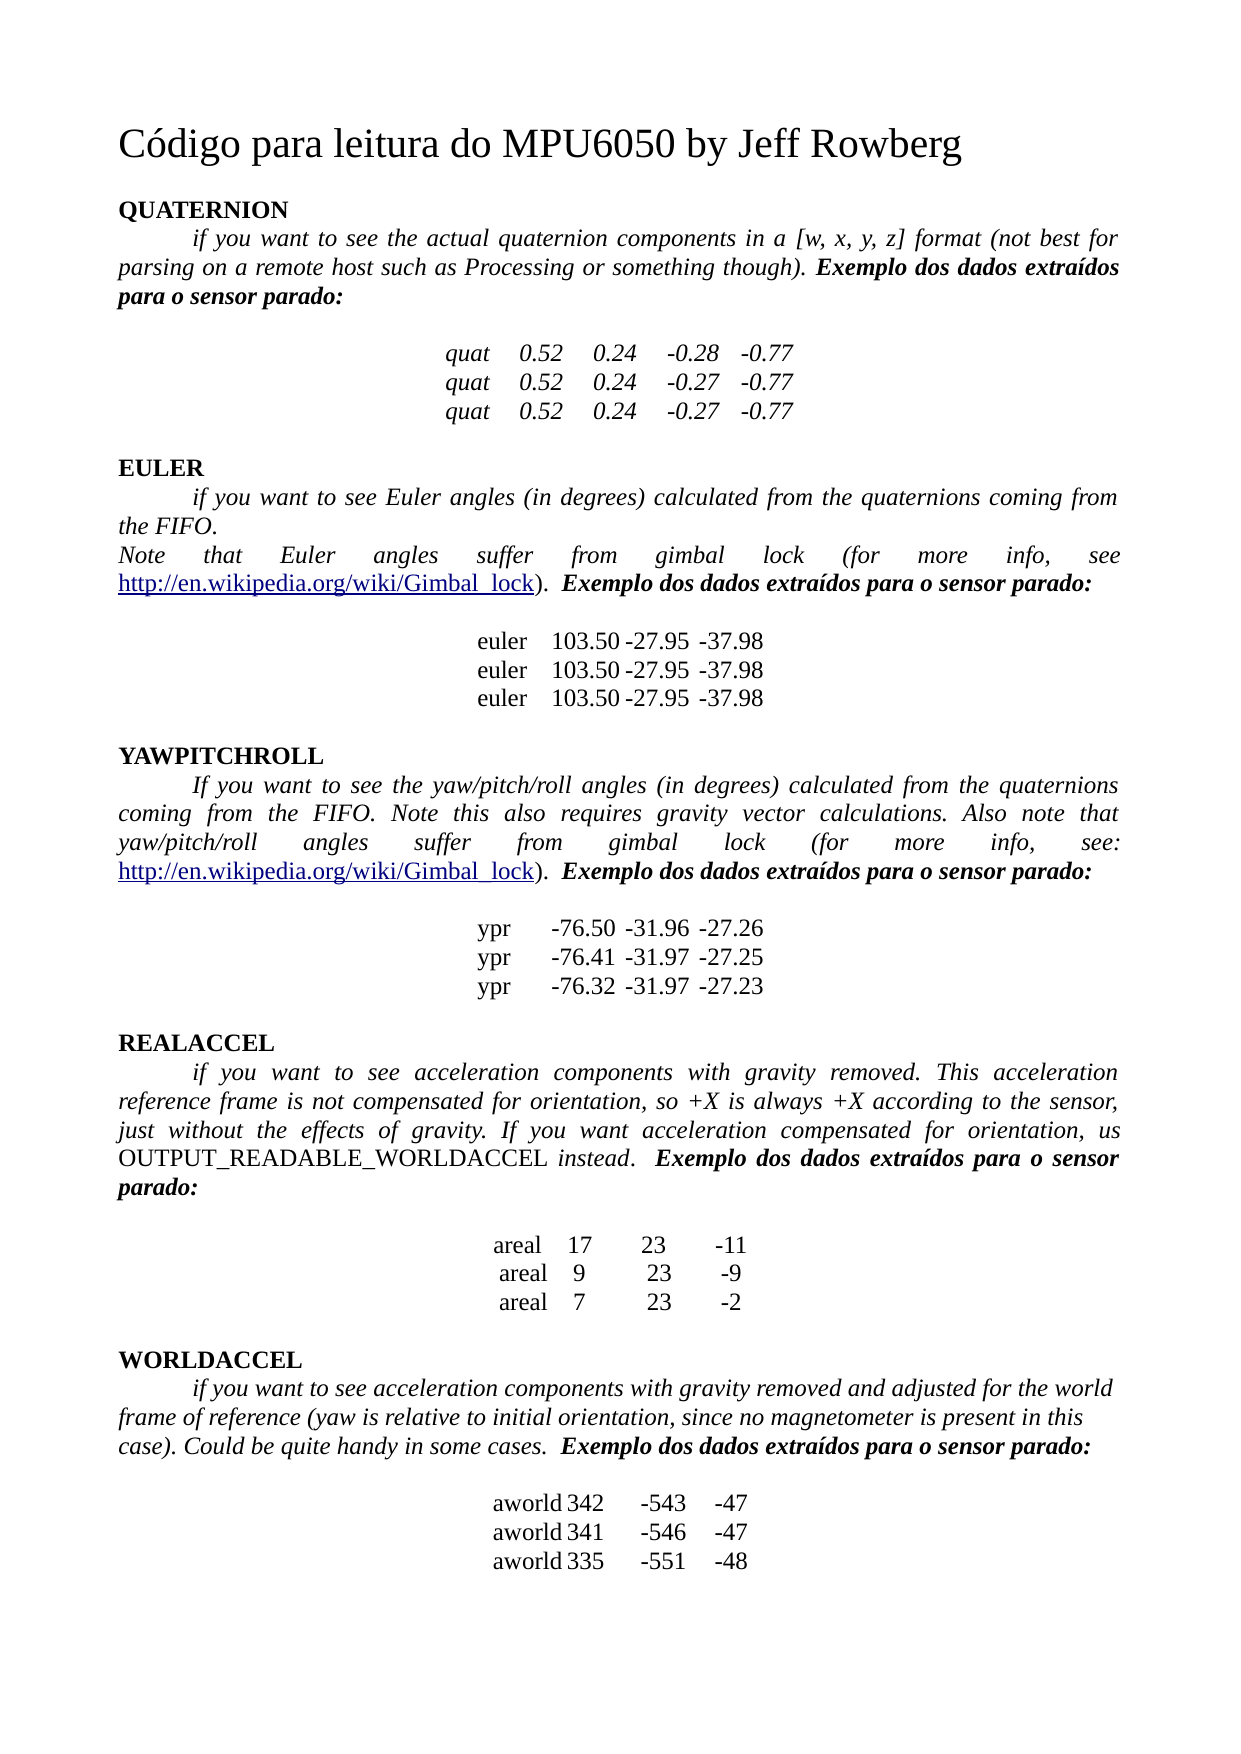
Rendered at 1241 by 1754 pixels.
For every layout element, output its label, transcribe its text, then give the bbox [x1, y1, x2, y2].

text if you want to see the actual quaternion components in a [w, x, y, z] format (not best for parsing on a remote host such as Processing or something though). Exemplo dos dados extraídos para o sensor parado: [118, 223, 1122, 310]
text if you want to see acceleration components with gravity removed. This acceleration reference frame is not compensated for orientation, so +X is always +X according to the sensor, just without the effects of gravity. If you want acceleration compensated for orientation, us OUTPUT_READABLE_WORLDACCEL instead. Exemplo dos dados extraídos para o sensor parado: [118, 1057, 1122, 1201]
text aworld 342 -543 -47 [118, 1488, 1122, 1517]
text ypr -76.50 -31.96 -27.26 [118, 913, 1122, 942]
text EULER [118, 453, 1122, 482]
text areal 7 23 -2 [118, 1287, 1122, 1316]
text Note that Euler angles suffer from gimbal lock (for more info, see http://en.wikipedia.org/wiki/Gimbal_lock). Exemplo dos dados extraídos para o sensor parado: [118, 540, 1122, 597]
text REALACCEL [118, 1028, 1122, 1057]
text if you want to see acceleration components with gravity removed and adjusted for the world frame of reference (yaw is relative to initial orientation, since no magnetometer is present in this case). Could be quite handy in some cases. Exemplo dos dados extraídos para o sensor parado: [118, 1373, 1122, 1460]
text quat 0.52 0.24 -0.28 -0.77 [118, 338, 1122, 367]
text euler 103.50 -27.95 -37.98 [118, 626, 1122, 655]
text QUATERNION [118, 195, 1122, 223]
text ypr -76.41 -31.97 -27.25 [118, 942, 1122, 971]
text Código para leitura do MPU6050 by Jeff Rowberg [118, 118, 1122, 166]
text quat 0.52 0.24 -0.27 -0.77 [118, 367, 1122, 396]
text euler 103.50 -27.95 -37.98 [118, 683, 1122, 712]
text YAWPITCHROLL [118, 741, 1122, 770]
text areal 9 23 -9 [118, 1258, 1122, 1287]
text WORLDACCEL [118, 1345, 1122, 1373]
text areal 17 23 -11 [118, 1230, 1122, 1258]
text quat 0.52 0.24 -0.27 -0.77 [118, 396, 1122, 425]
text If you want to see the yaw/pitch/roll angles (in degrees) calculated from the quaternions coming from the FIFO. Note this also requires gravity vector calculations. Also note that yaw/pitch/roll angles suffer from gimbal lock (for more info, see: http://en.wikipedia.org/wiki/Gimbal_lock). Exemplo dos dados extraídos para o sensor parado: [118, 770, 1122, 885]
text aworld 341 -546 -47 [118, 1517, 1122, 1546]
text aworld 335 -551 -48 [118, 1546, 1122, 1575]
text if you want to see Euler angles (in degrees) calculated from the quaternions coming from the FIFO. [118, 482, 1122, 540]
text ypr -76.32 -31.97 -27.23 [118, 971, 1122, 1000]
text euler 103.50 -27.95 -37.98 [118, 655, 1122, 683]
